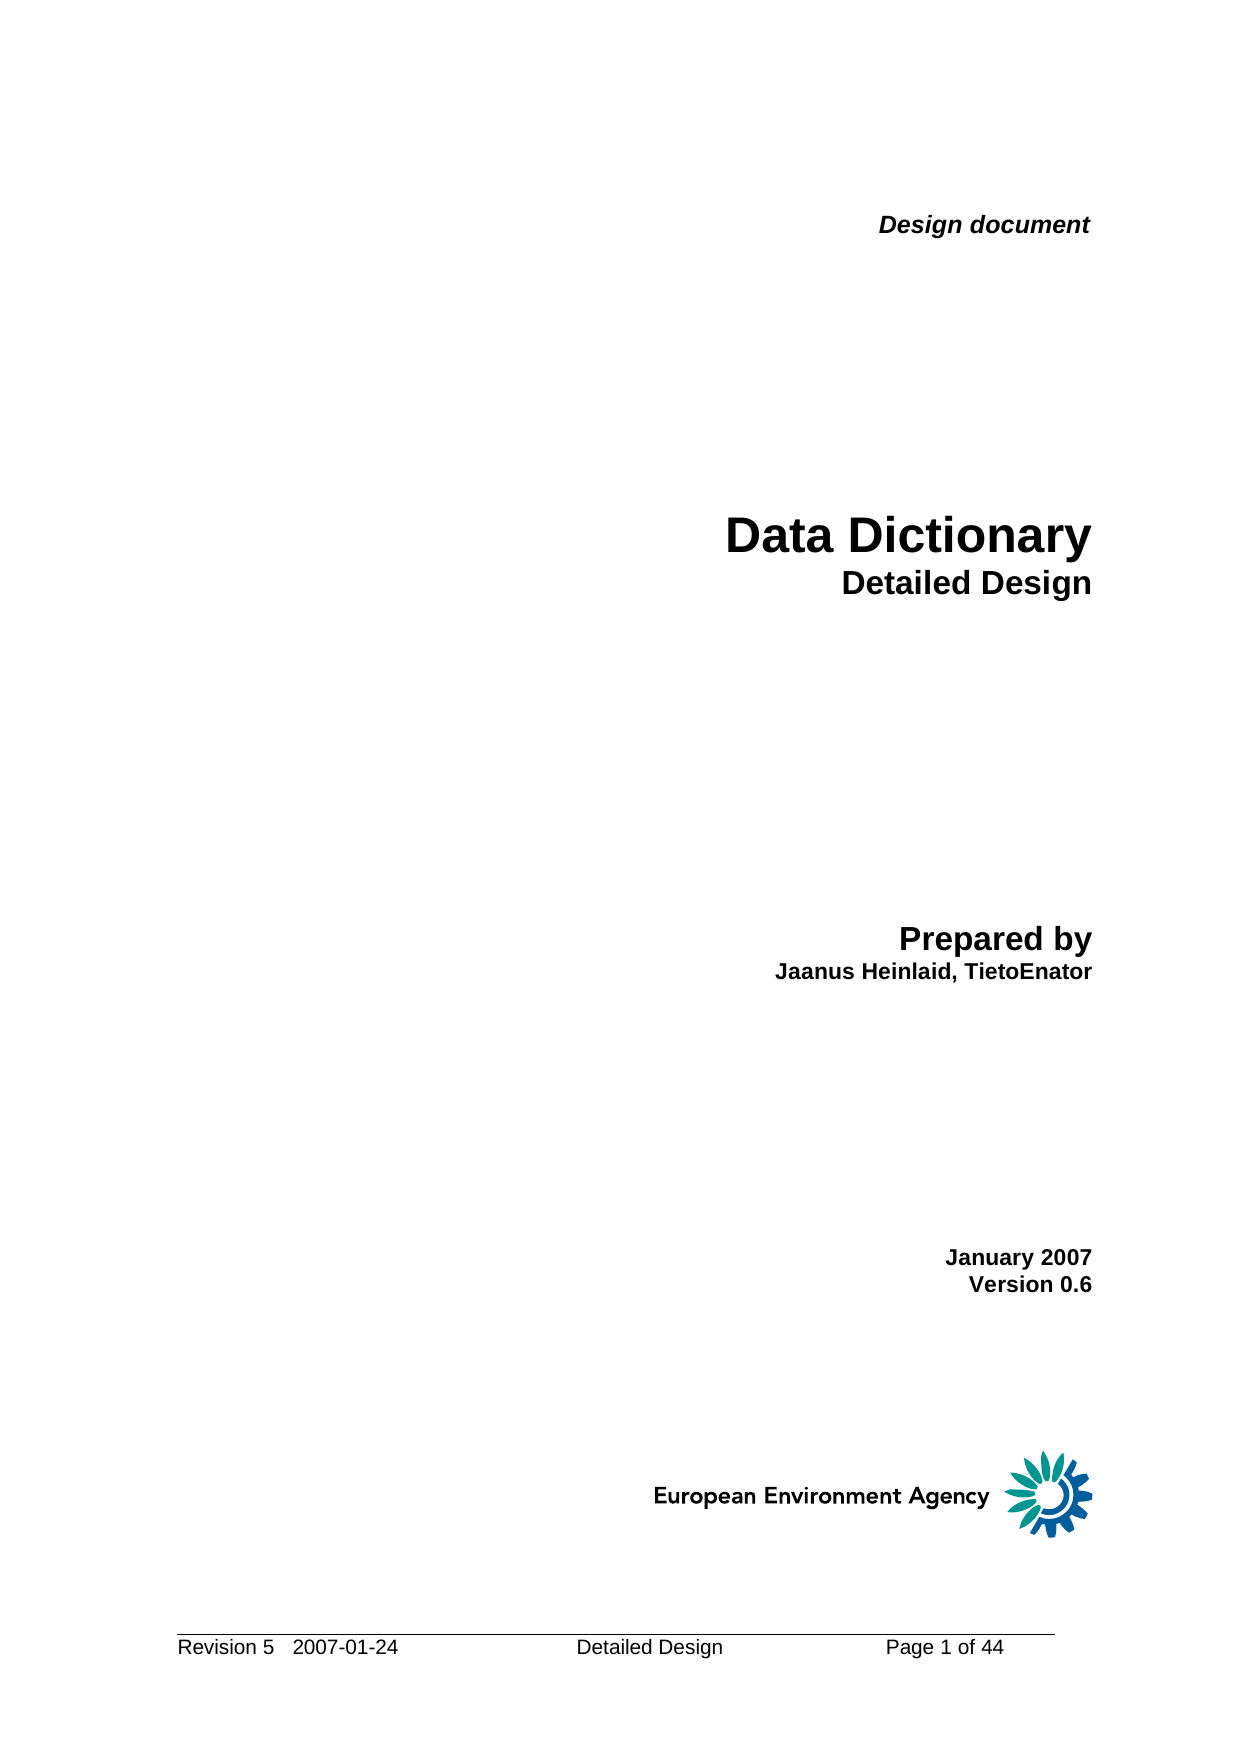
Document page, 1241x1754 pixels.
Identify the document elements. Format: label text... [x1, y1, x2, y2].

subtitle Detailed Design [177, 563, 1092, 602]
title Data Dictionary [177, 506, 1092, 563]
title Jaanus Heinlaid, TietoEnator [177, 957, 1092, 984]
subtitle Prepared by [177, 919, 1092, 957]
title January 2007 [177, 1244, 1092, 1271]
title Version 0.6 [177, 1271, 1092, 1298]
text Design document [177, 210, 1092, 239]
